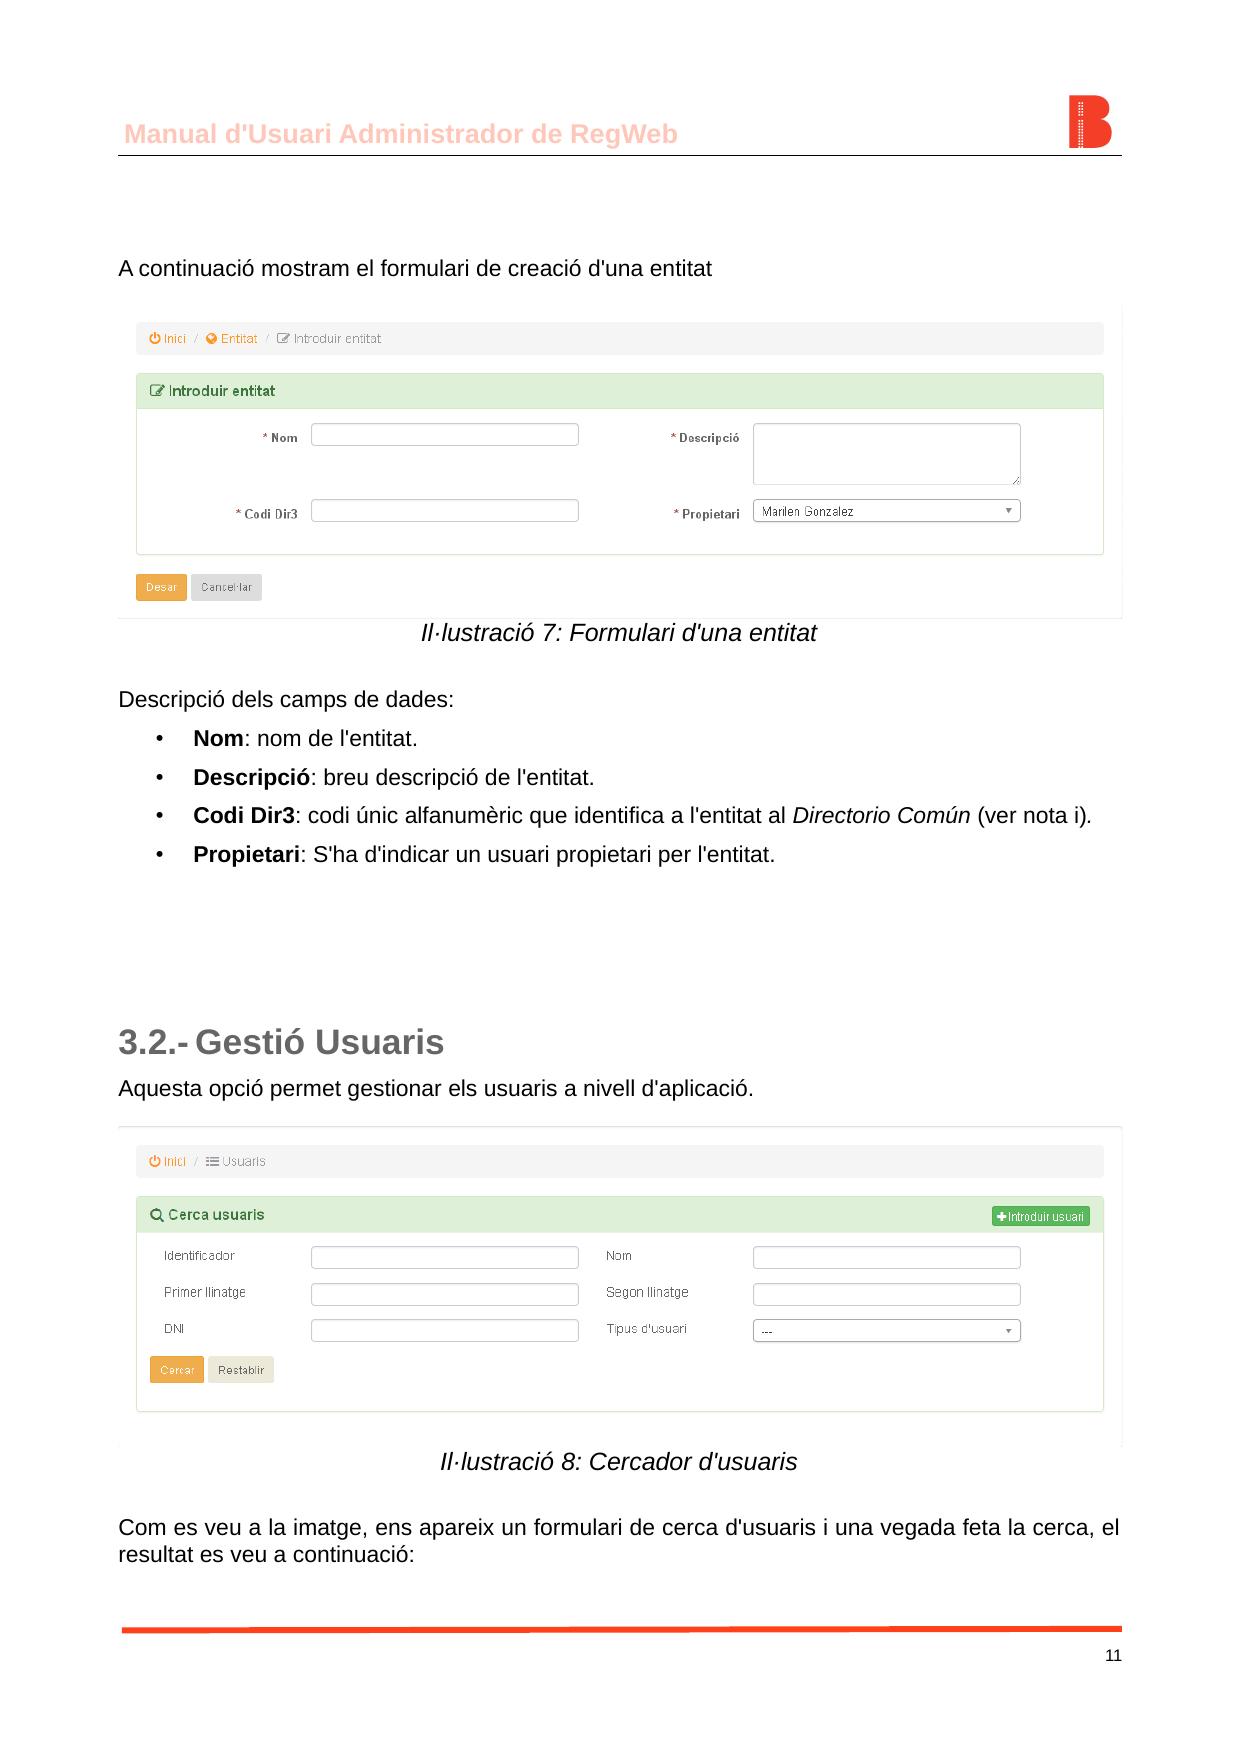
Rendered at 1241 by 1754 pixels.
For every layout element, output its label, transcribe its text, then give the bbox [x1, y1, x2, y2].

text Il·lustració 7: Formulari d'una entitat [118, 619, 1122, 647]
list Nom: nom de l'entitat. [156, 724, 1122, 751]
text A continuació mostram el formulari de creació d'una entitat [118, 254, 1122, 281]
picture [118, 1126, 1123, 1447]
text Com es veu a la imatge, ens apareix un formulari de cerca d'usuaris i una vegada feta la cerca, el resultat es veu a continuació: [118, 1514, 1122, 1567]
picture [1063, 94, 1117, 150]
subtitle Gestió Usuaris [118, 1022, 1122, 1062]
text Descripció dels camps de dades: [118, 686, 1122, 712]
list Codi Dir3: codi únic alfanumèric que identifica a l'entitat al Directorio Común (ver nota i). [156, 802, 1122, 829]
picture [118, 306, 1123, 619]
text Il·lustració 8: Cercador d'usuaris [118, 1447, 1122, 1475]
list Descripció: breu descripció de l'entitat. [156, 763, 1122, 790]
text Aquesta opció permet gestionar els usuaris a nivell d'aplicació. [118, 1075, 1122, 1101]
list Propietari: S'ha d'indicar un usuari propietari per l'entitat. [156, 841, 1122, 867]
